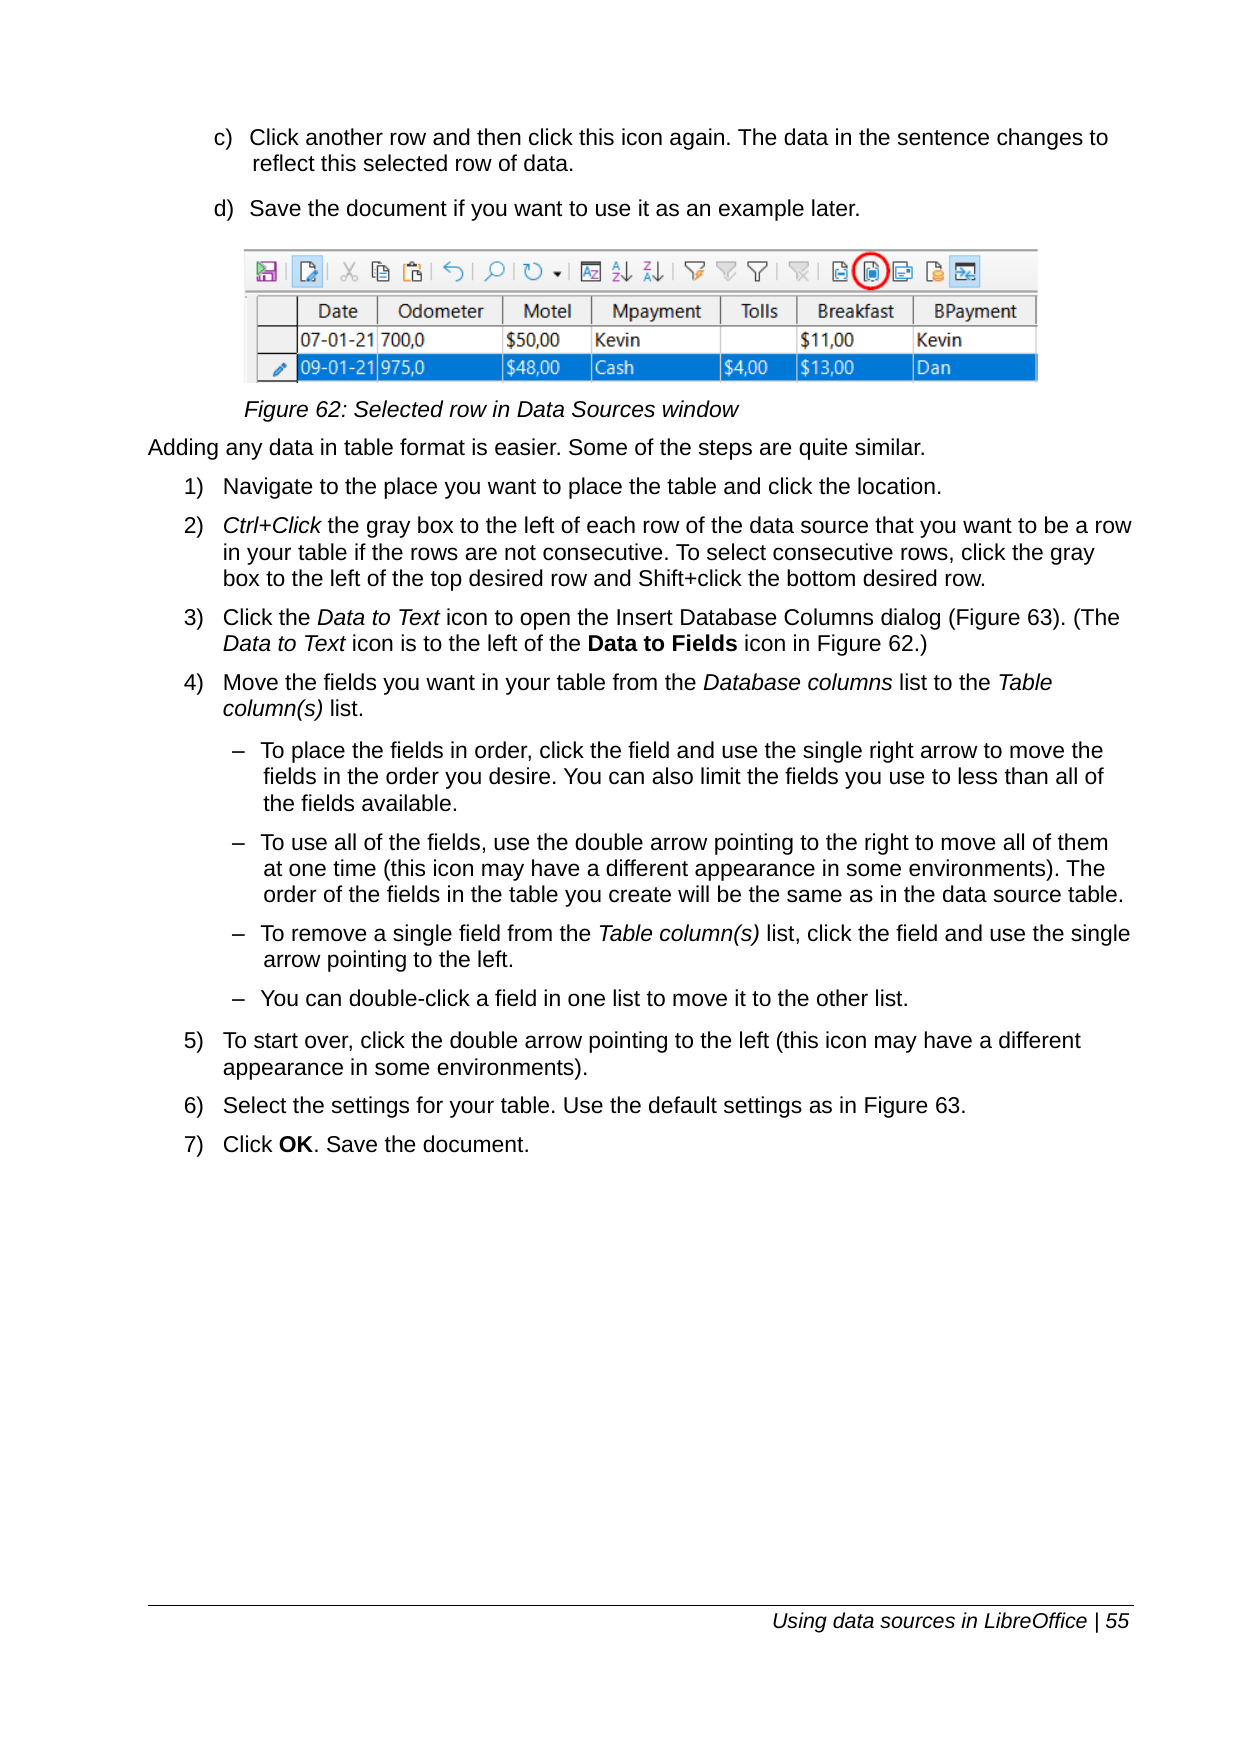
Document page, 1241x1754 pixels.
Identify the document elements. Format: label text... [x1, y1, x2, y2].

list Click another row and then click this icon again. The data in the sentence changes to reflect this selected row of data. [211, 121, 1134, 179]
picture [243, 249, 1038, 383]
list To place the fields in order, click the field and use the single right arrow to move the fields in the order you desire. You can also limit the fields you use to less than all of the fields available. [229, 734, 1134, 816]
list You can double-click a field in one list to move it to the other list. [229, 982, 1134, 1014]
list To start over, click the double arrow pointing to the left (this icon may have a different appearance in some environments). [204, 1027, 1134, 1080]
list Move the fields you want in your table from the Database columns list to the Table column(s) list. [204, 669, 1134, 722]
list Ctrl+Click the gray box to the left of each row of the data source that you want to be a row in your table if the rows are not consecutive. To select consecutive rows, click the gray box to the left of the top desired row and Shift+click the bottom desired row. [204, 512, 1134, 591]
list To remove a single field from the Table column(s) list, click the field and use the single arrow pointing to the left. [229, 917, 1134, 973]
text Figure 62: Selected row in Data Sources window [244, 396, 1038, 422]
list To use all of the fields, use the double arrow pointing to the right to move all of them at one time (this icon may have a different appearance in some environments). The order of the fields in the table you create will be the same as in the data source table. [229, 826, 1134, 908]
text Adding any data in table format is easier. Some of the steps are quite similar. [148, 434, 1134, 461]
list Navigate to the place you want to place the table and click the location. [204, 473, 1134, 499]
list Save the document if you want to use it as an example later. [211, 192, 1134, 224]
list Click OK. Save the document. [204, 1131, 1134, 1157]
list Select the settings for your table. Use the default settings as in Figure 63. [204, 1092, 1134, 1119]
list Click the Data to Text icon to open the Insert Database Columns dialog (Figure 63). (The Data to Text icon is to the left of the Data to Fields icon in Figure 62.) [204, 604, 1134, 656]
